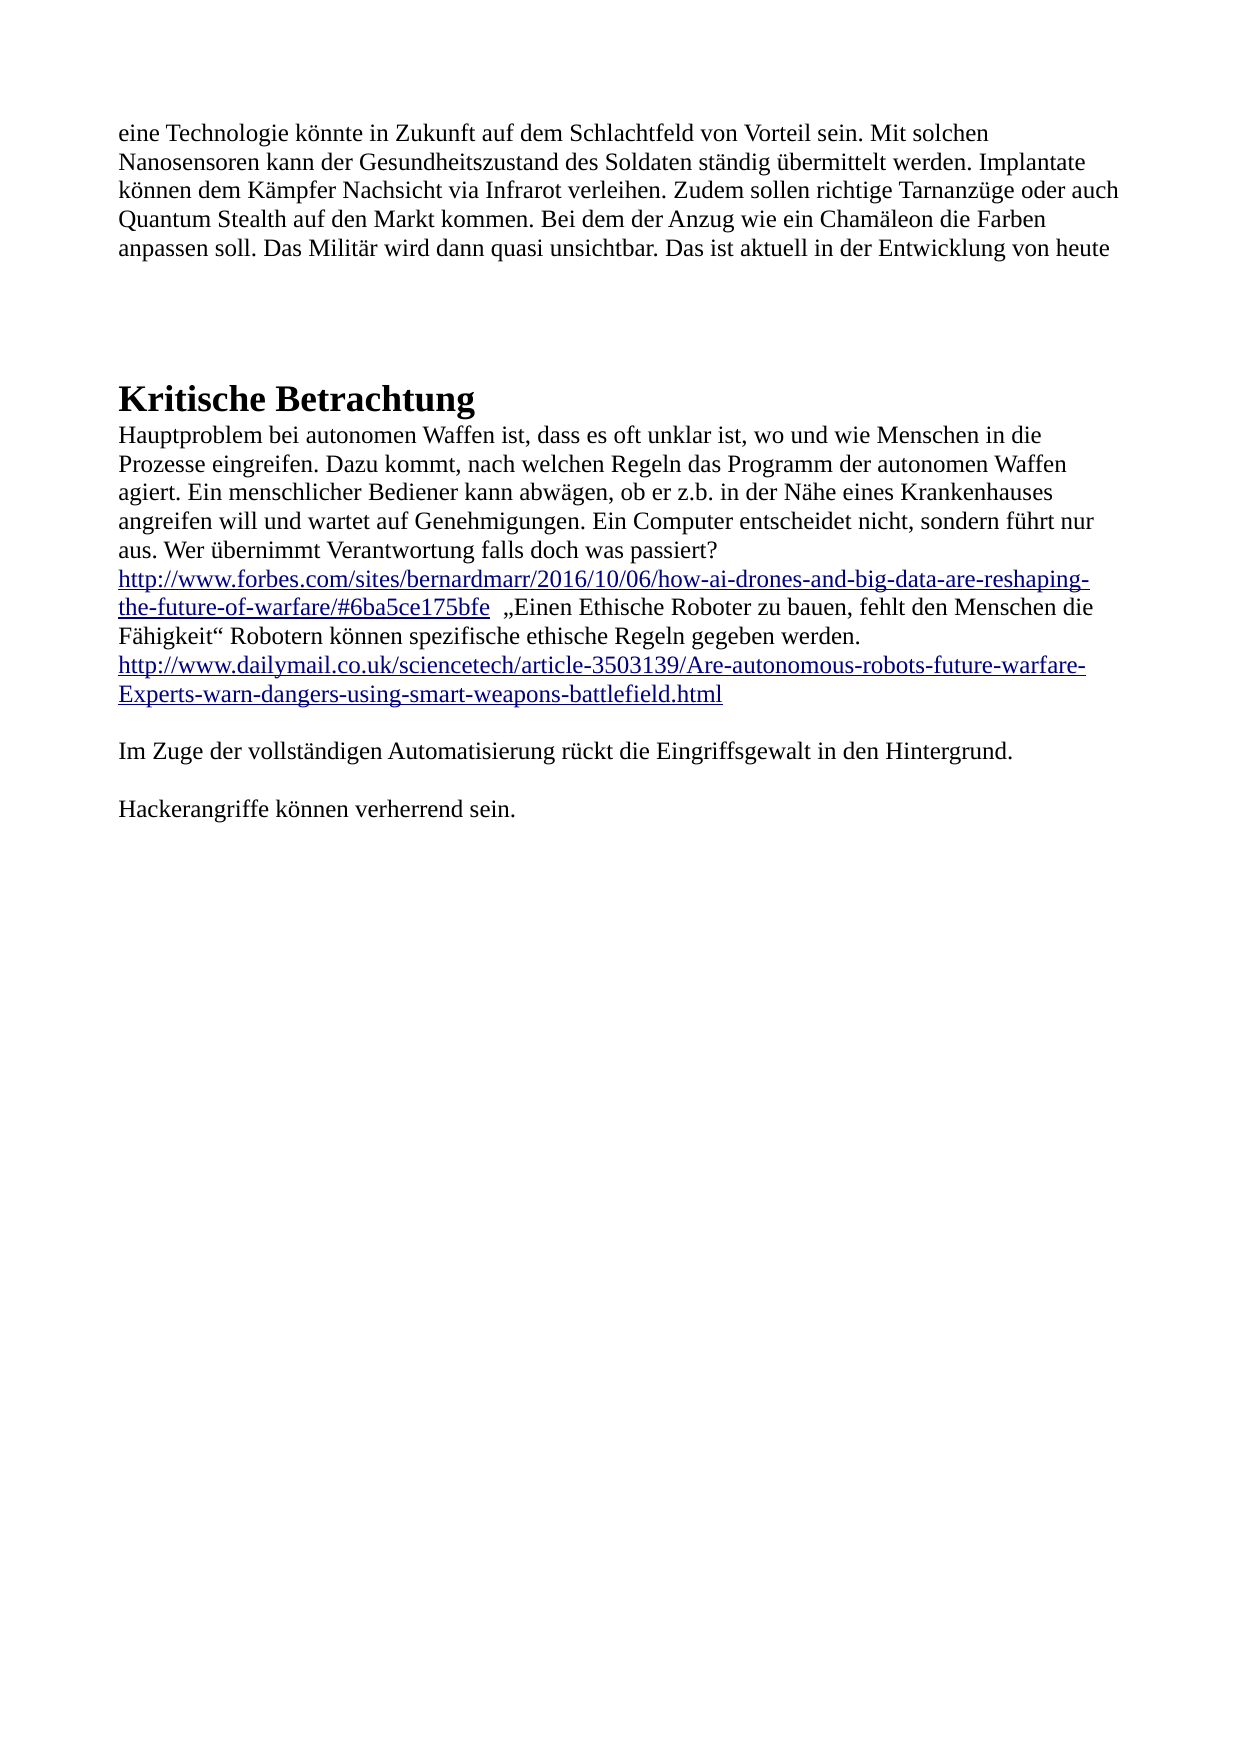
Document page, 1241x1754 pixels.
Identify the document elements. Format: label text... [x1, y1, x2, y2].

text eine Technologie könnte in Zukunft auf dem Schlachtfeld von Vorteil sein. Mit solchen Nanosensoren kann der Gesundheitszustand des Soldaten ständig übermittelt werden. Implantate können dem Kämpfer Nachsicht via Infrarot verleihen. Zudem sollen richtige Tarnanzüge oder auch Quantum Stealth auf den Markt kommen. Bei dem der Anzug wie ein Chamäleon die Farben anpassen soll. Das Militär wird dann quasi unsichtbar. Das ist aktuell in der Entwicklung von heute [118, 118, 1122, 262]
text Kritische Betrachtung [118, 377, 1122, 420]
text Im Zuge der vollständigen Automatisierung rückt die Eingriffsgewalt in den Hintergrund. [118, 736, 1122, 765]
text Hackerangriffe können verherrend sein. [118, 794, 1122, 822]
text Hauptproblem bei autonomen Waffen ist, dass es oft unklar ist, wo und wie Menschen in die Prozesse eingreifen. Dazu kommt, nach welchen Regeln das Programm der autonomen Waffen agiert. Ein menschlicher Bediener kann abwägen, ob er z.b. in der Nähe eines Krankenhauses angreifen will und wartet auf Genehmigungen. Ein Computer entscheidet nicht, sondern führt nur aus. Wer übernimmt Verantwortung falls doch was passiert? http://www.forbes.com/sites/bernardmarr/2016/10/06/how-ai-drones-and-big-data-are-reshaping-the-future-of-warfare/#6ba5ce175bfe „Einen Ethische Roboter zu bauen, fehlt den Menschen die Fähigkeit“ Robotern können spezifische ethische Regeln gegeben werden. http://www.dailymail.co.uk/sciencetech/article-3503139/Are-autonomous-robots-future-warfare-Experts-warn-dangers-using-smart-weapons-battlefield.html [118, 420, 1122, 707]
